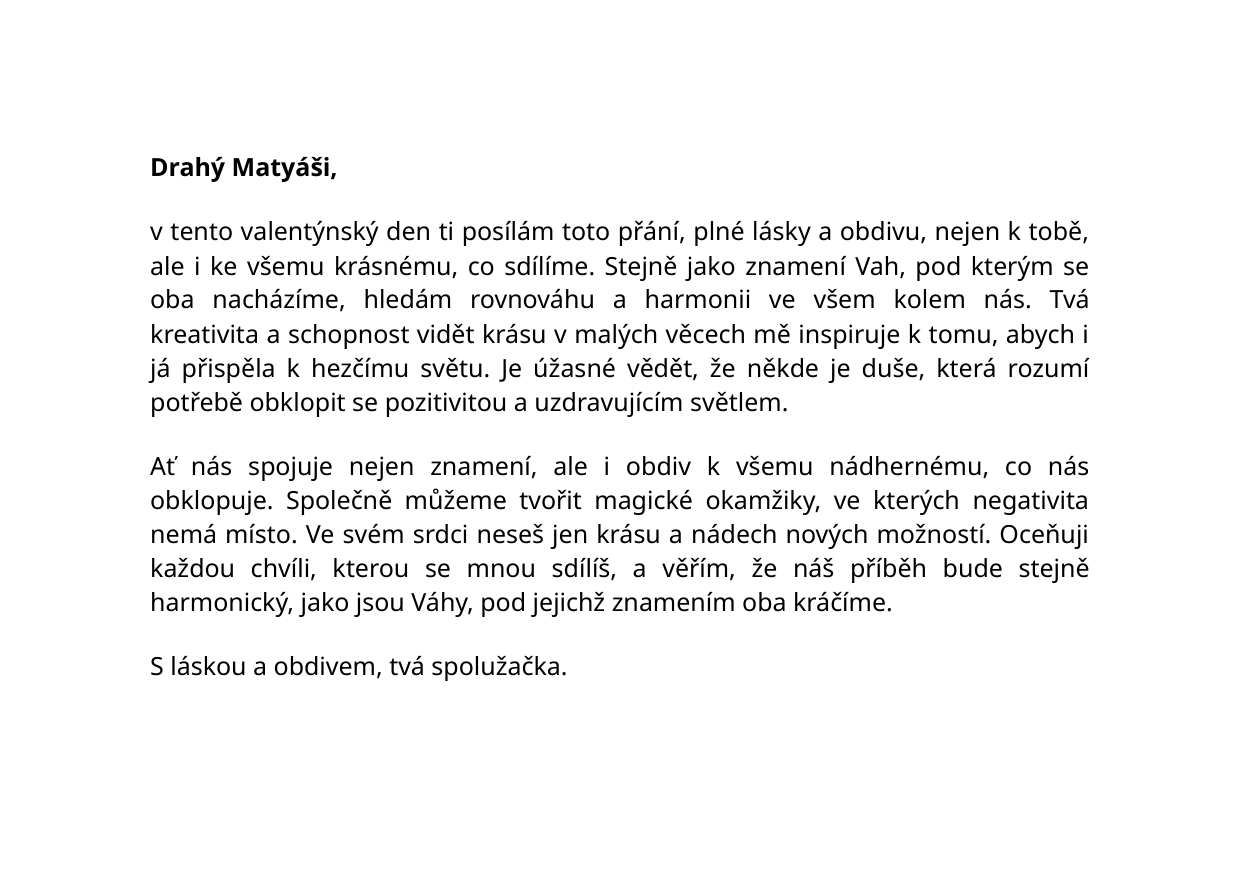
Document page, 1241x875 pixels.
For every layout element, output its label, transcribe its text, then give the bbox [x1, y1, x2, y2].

text Ať nás spojuje nejen znamení, ale i obdiv k všemu nádhernému, co nás obklopuje. Společně můžeme tvořit magické okamžiky, ve kterých negativita nemá místo. Ve svém srdci neseš jen krásu a nádech nových možností. Oceňuji každou chvíli, kterou se mnou sdílíš, a věřím, že náš příběh bude stejně harmonický, jako jsou Váhy, pod jejichž znamením oba kráčíme. [150, 448, 1091, 619]
text Drahý Matyáši, [150, 150, 1091, 184]
text S láskou a obdivem, tvá spolužačka. [150, 649, 1091, 683]
text v tento valentýnský den ti posílám toto přání, plné lásky a obdivu, nejen k tobě, ale i ke všemu krásnému, co sdílíme. Stejně jako znamení Vah, pod kterým se oba nacházíme, hledám rovnováhu a harmonii ve všem kolem nás. Tvá kreativita a schopnost vidět krásu v malých věcech mě inspiruje k tomu, abych i já přispěla k hezčímu světu. Je úžasné vědět, že někde je duše, která rozumí potřebě obklopit se pozitivitou a uzdravujícím světlem. [150, 214, 1091, 418]
